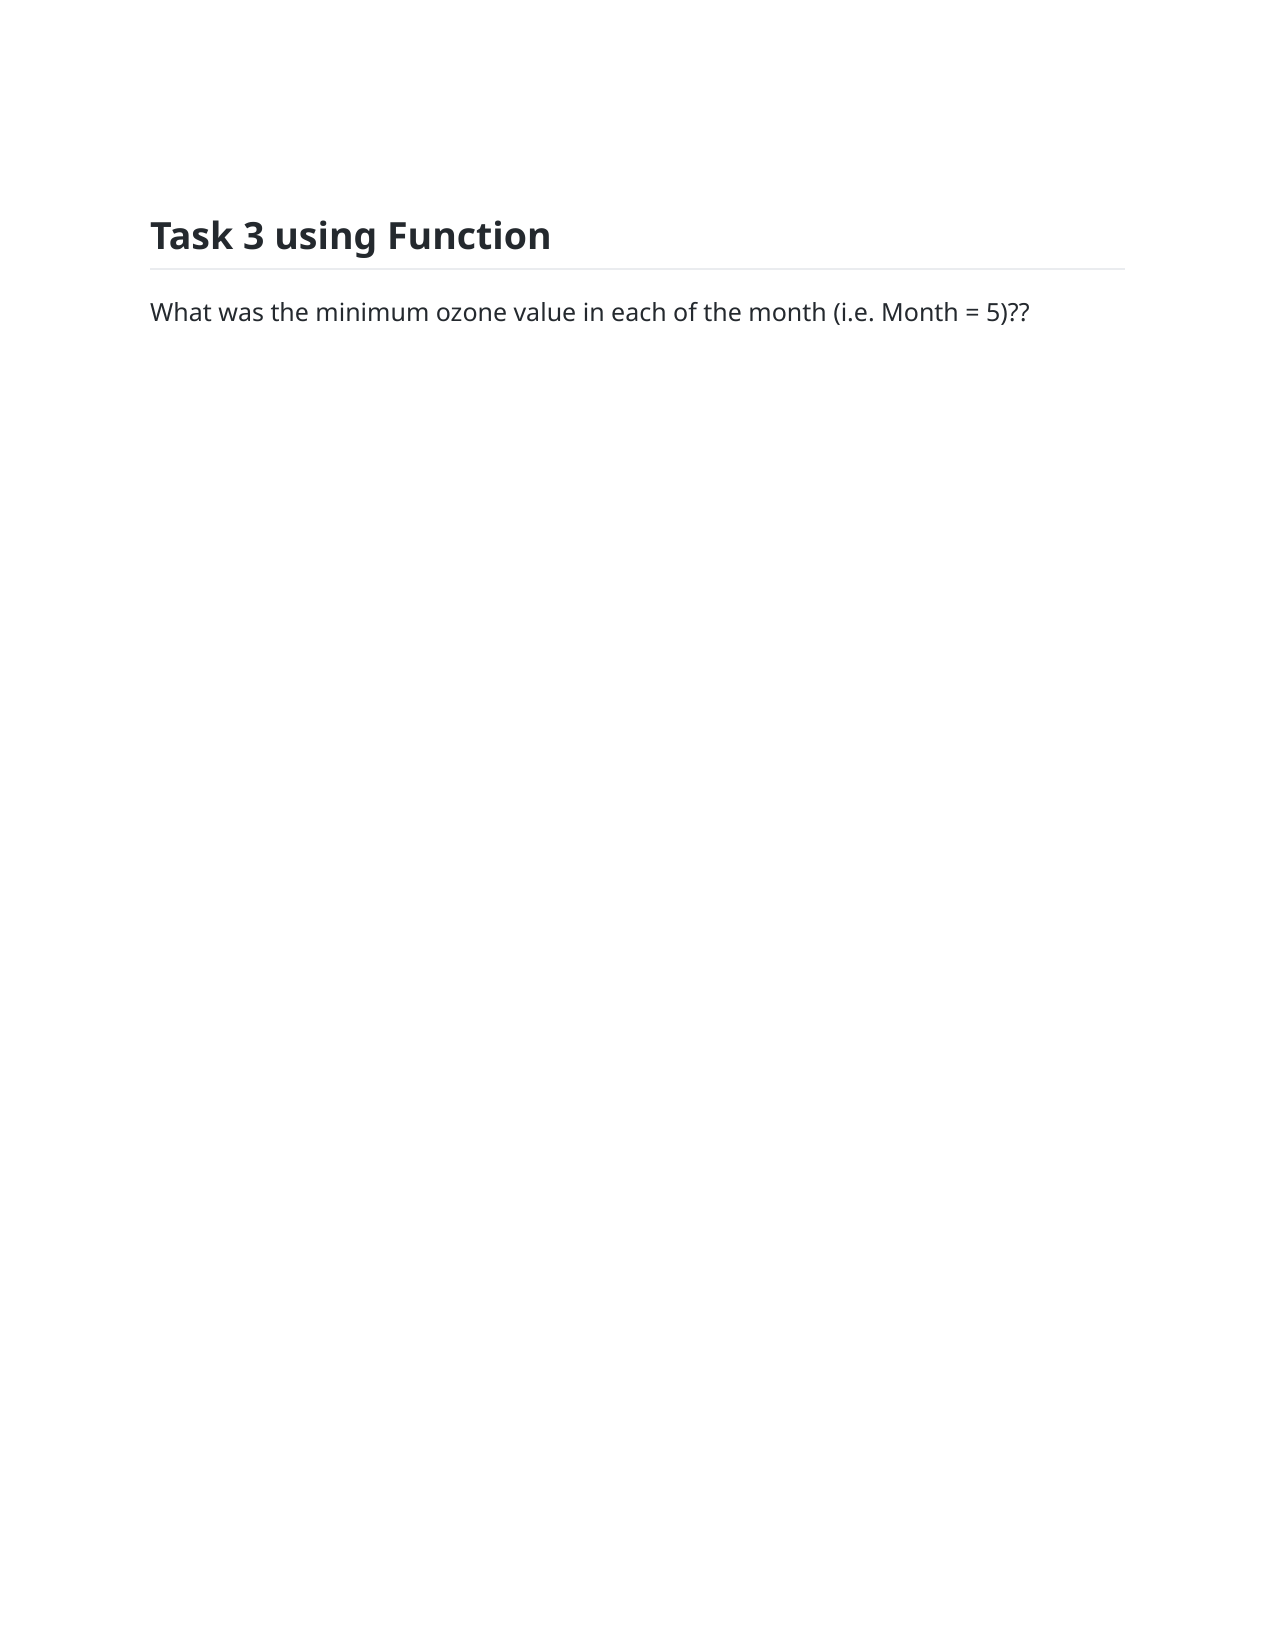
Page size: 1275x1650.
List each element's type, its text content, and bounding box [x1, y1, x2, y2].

subtitle Task 3 using Function [150, 209, 1125, 268]
text What was the minimum ozone value in each of the month (i.e. Month = 5)?? [150, 295, 1125, 329]
